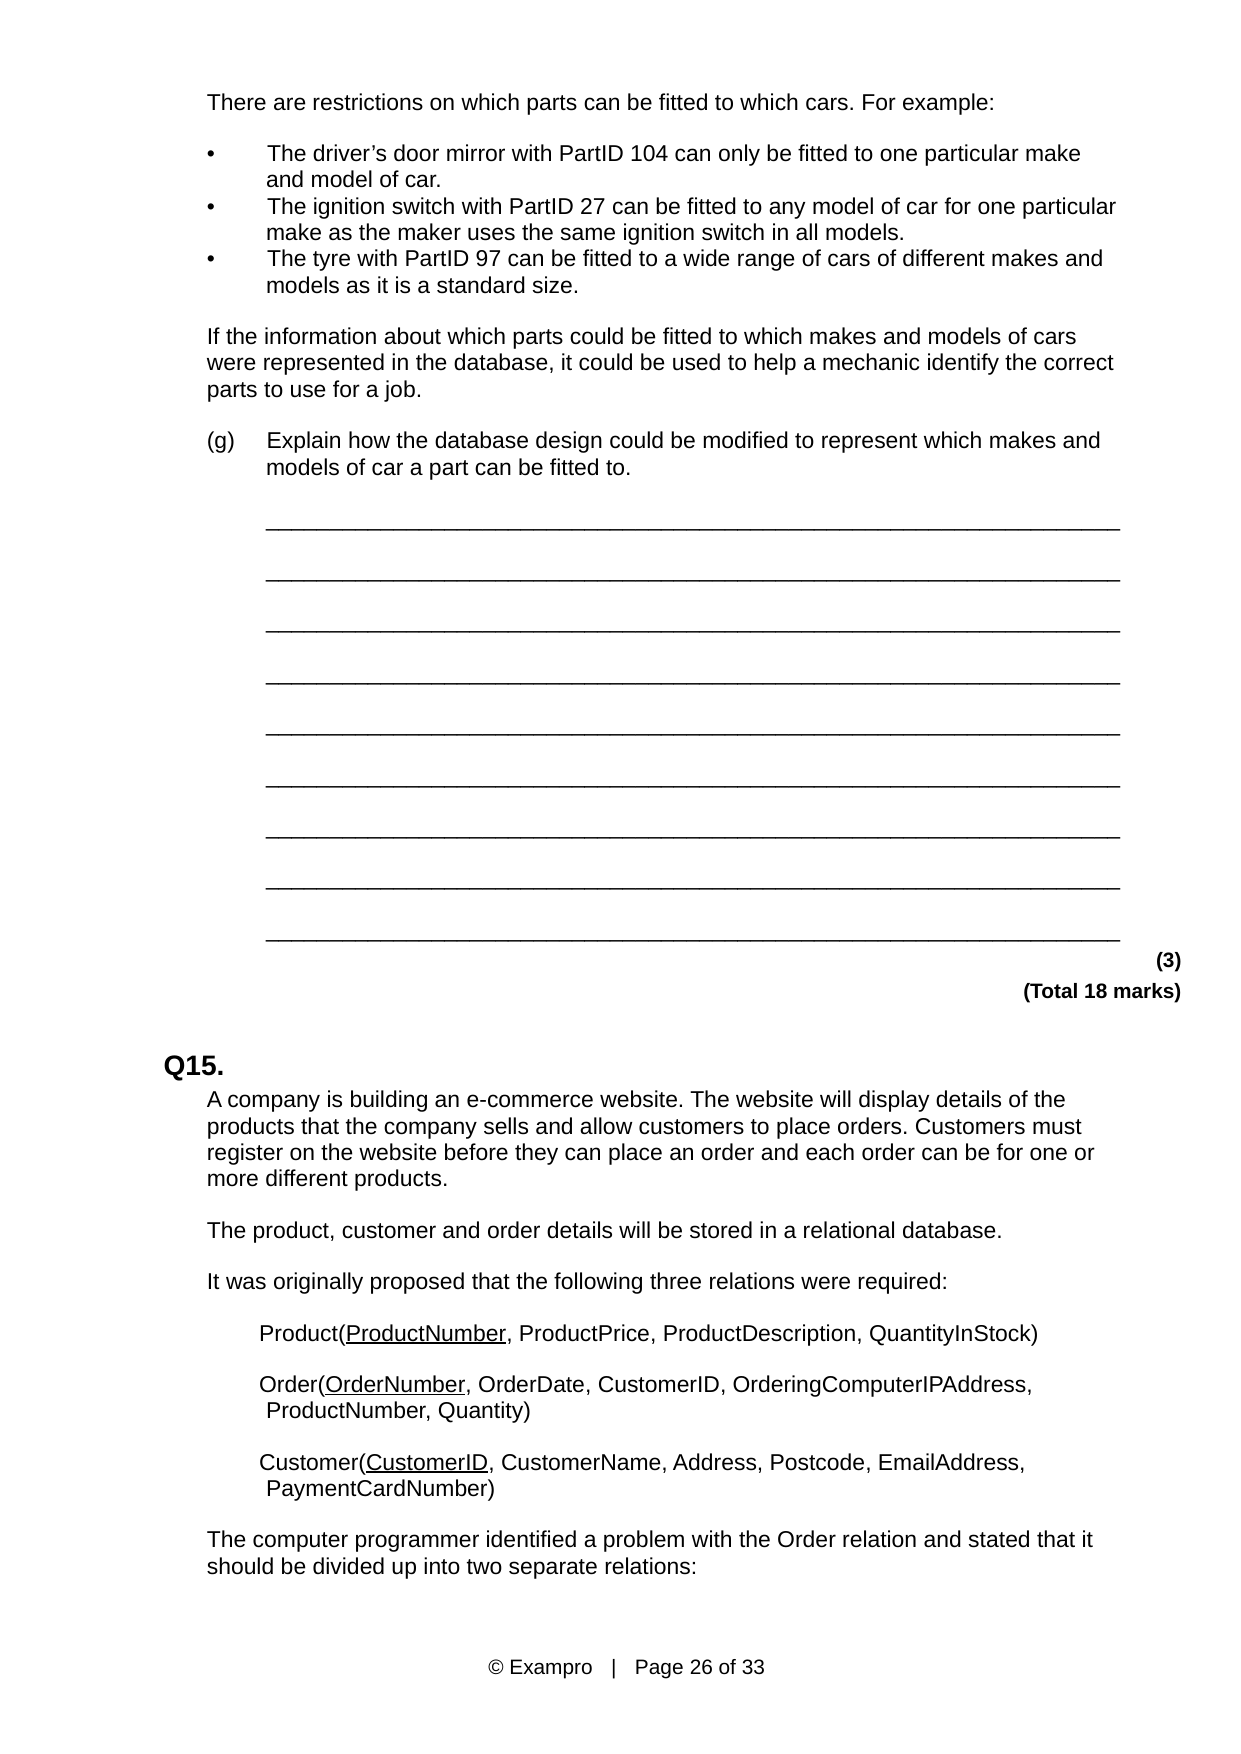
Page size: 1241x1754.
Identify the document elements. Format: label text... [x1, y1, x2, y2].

text (Total 18 marks) [148, 978, 1181, 1002]
text ___________________________________________________________________ [266, 556, 1122, 582]
text There are restrictions on which parts can be fitted to which cars. For example: [207, 88, 1122, 115]
text • The ignition switch with PartID 27 can be fitted to any model of car for one particular make as the maker uses the same ignition switch in all models. [207, 193, 1122, 245]
text Q15. [163, 1049, 1176, 1082]
text Product(ProductNumber, ProductPrice, ProductDescription, QuantityInStock) [207, 1319, 1122, 1346]
text • The driver’s door mirror with PartID 104 can only be fitted to one particular make and model of car. [207, 140, 1122, 193]
text A company is building an e-commerce website. The website will display details of the products that the company sells and allow customers to place orders. Customers must register on the website before they can place an order and each order can be for one or more different products. [207, 1086, 1122, 1192]
text The product, customer and order details will be stored in a relational database. [207, 1217, 1122, 1243]
text If the information about which parts could be fitted to which makes and models of cars were represented in the database, it could be used to help a mechanic identify the correct parts to use for a job. [207, 323, 1122, 402]
text The computer programmer identified a problem with the Order relation and stated that it should be divided up into two separate relations: [207, 1526, 1122, 1579]
text ___________________________________________________________________ [266, 505, 1122, 531]
text Customer(CustomerID, CustomerName, Address, Postcode, EmailAddress, PaymentCardNumber) [207, 1448, 1122, 1501]
text It was originally proposed that the following three relations were required: [207, 1268, 1122, 1294]
text ___________________________________________________________________ [266, 916, 1122, 942]
text • The tyre with PartID 97 can be fitted to a wide range of cars of different makes and models as it is a standard size. [207, 245, 1122, 298]
text ___________________________________________________________________ [266, 710, 1122, 737]
text (g) Explain how the database design could be modified to represent which makes and models of car a part can be fitted to. [207, 427, 1122, 480]
text ___________________________________________________________________ [266, 762, 1122, 788]
text ___________________________________________________________________ [266, 607, 1122, 634]
text Order(OrderNumber, OrderDate, CustomerID, OrderingComputerIPAddress, ProductNumber, Quantity) [207, 1371, 1122, 1423]
text (3) [148, 948, 1181, 972]
text ___________________________________________________________________ [266, 659, 1122, 685]
text ___________________________________________________________________ [266, 813, 1122, 839]
text ___________________________________________________________________ [266, 864, 1122, 891]
